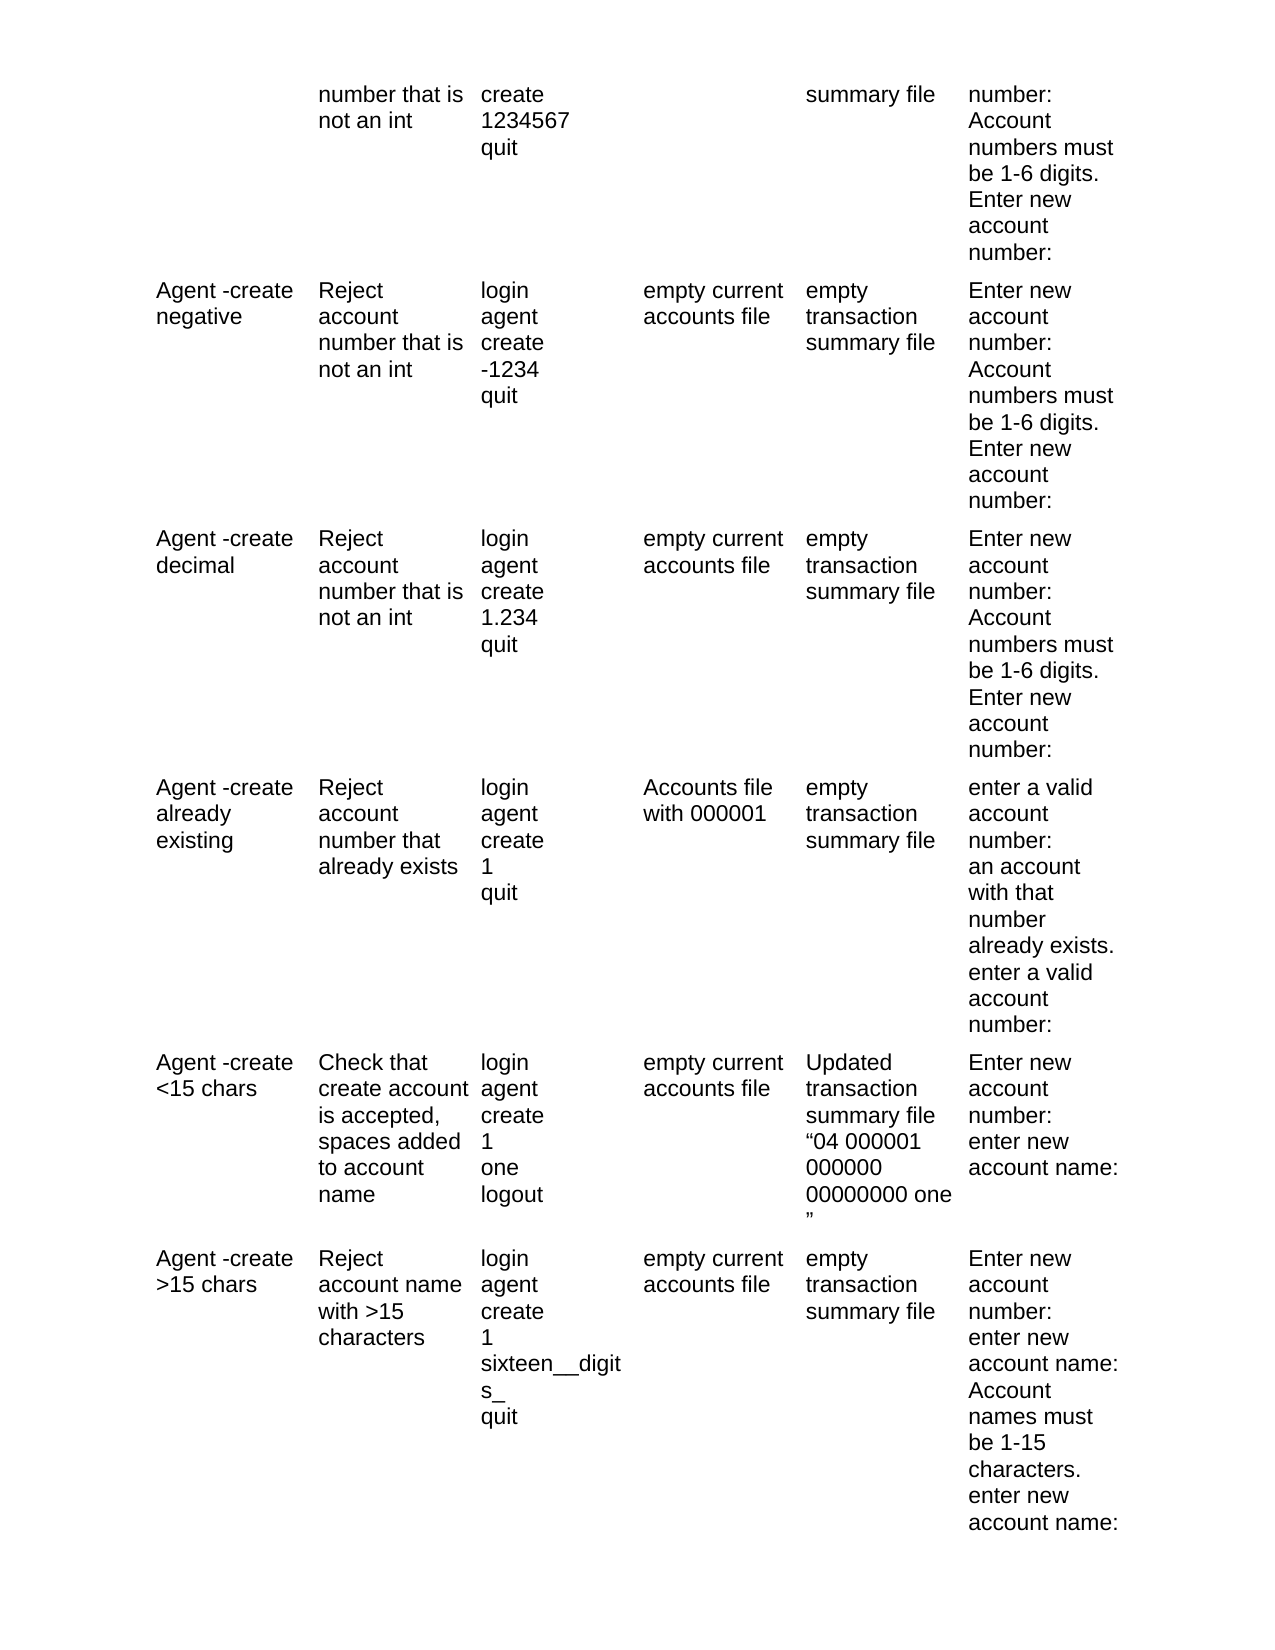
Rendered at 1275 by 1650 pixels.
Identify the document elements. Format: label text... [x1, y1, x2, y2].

table_cell empty current accounts file [638, 271, 800, 519]
table_cell empty current accounts file [638, 520, 800, 768]
table_cell login agent create 1.234 quit [475, 520, 637, 768]
table_cell Reject account number that is not an int [313, 271, 475, 519]
table_cell Reject account name with >15 characters [313, 1239, 475, 1541]
table_cell login agent create 1 quit [475, 768, 637, 1043]
table_cell login agent create 1 one logout [475, 1043, 637, 1239]
table_cell Enter new account number: enter new account name: [963, 1043, 1125, 1239]
table_cell number that is not an int [313, 75, 475, 271]
table_cell empty transaction summary file [800, 271, 962, 519]
table_cell Reject account number that already exists [313, 768, 475, 1043]
table_cell Agent -create already existing [150, 768, 312, 1043]
table_cell login agent create 1 sixteen__digits_ quit [475, 1239, 637, 1541]
table_cell empty current accounts file [638, 1239, 800, 1541]
table_cell Check that create account is accepted, spaces added to account name [313, 1043, 475, 1239]
table_cell Enter new account number: Account numbers must be 1-6 digits. Enter new account number: [963, 520, 1125, 768]
table_cell empty transaction summary file [800, 768, 962, 1043]
table_cell [150, 75, 312, 271]
table_cell create 1234567 quit [475, 75, 637, 271]
table_cell empty transaction summary file [800, 1239, 962, 1541]
table_cell Agent -create decimal [150, 520, 312, 768]
table_cell login agent create -1234 quit [475, 271, 637, 519]
table_cell Reject account number that is not an int [313, 520, 475, 768]
table_cell summary file [800, 75, 962, 271]
table_cell Enter new account number: Account numbers must be 1-6 digits. Enter new account number: [963, 271, 1125, 519]
table_cell empty transaction summary file [800, 520, 962, 768]
table_cell [638, 75, 800, 271]
table_cell Enter new account number: enter new account name: Account names must be 1-15 characters. enter new account name: [963, 1239, 1125, 1541]
table_cell empty current accounts file [638, 1043, 800, 1239]
table_cell enter a valid account number: an account with that number already exists. enter a valid account number: [963, 768, 1125, 1043]
table_cell Agent -create negative [150, 271, 312, 519]
table_cell number: Account numbers must be 1-6 digits. Enter new account number: [963, 75, 1125, 271]
table_cell Agent -create >15 chars [150, 1239, 312, 1541]
table_cell Agent -create <15 chars [150, 1043, 312, 1239]
table_cell Accounts file with 000001 [638, 768, 800, 1043]
table_cell Updated transaction summary file “04 000001 000000 00000000 one ” [800, 1043, 962, 1239]
